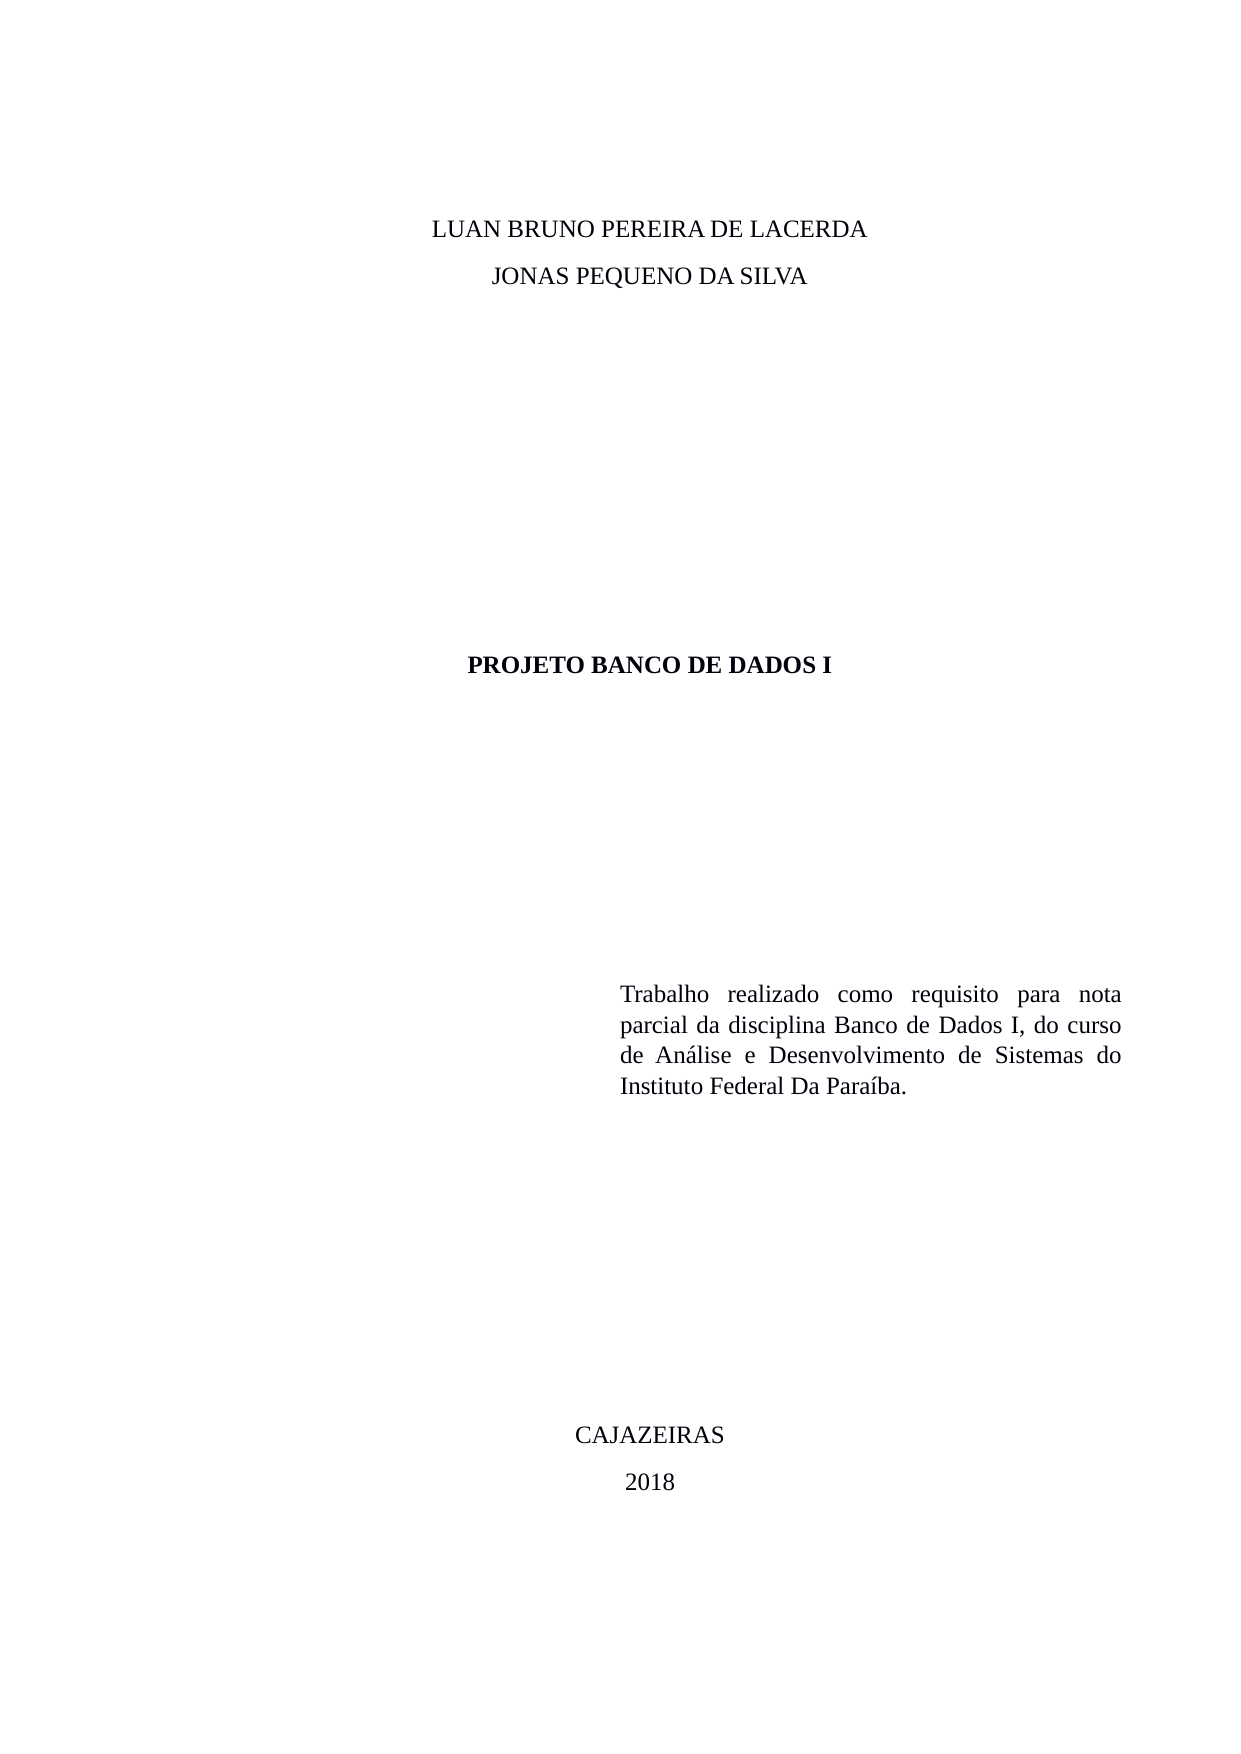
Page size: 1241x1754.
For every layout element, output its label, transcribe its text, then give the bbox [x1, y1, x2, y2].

text 2018 [177, 1467, 1122, 1496]
text CAJAZEIRAS [177, 1420, 1122, 1449]
text PROJETO BANCO DE DADOS I [177, 651, 1122, 679]
text LUAN BRUNO PEREIRA DE LACERDA [177, 214, 1122, 243]
text Trabalho realizado como requisito para nota parcial da disciplina Banco de Dados I, do curso de Análise e Desenvolvimento de Sistemas do Instituto Federal Da Paraíba. [620, 979, 1122, 1099]
text JONAS PEQUENO DA SILVA [177, 261, 1122, 290]
